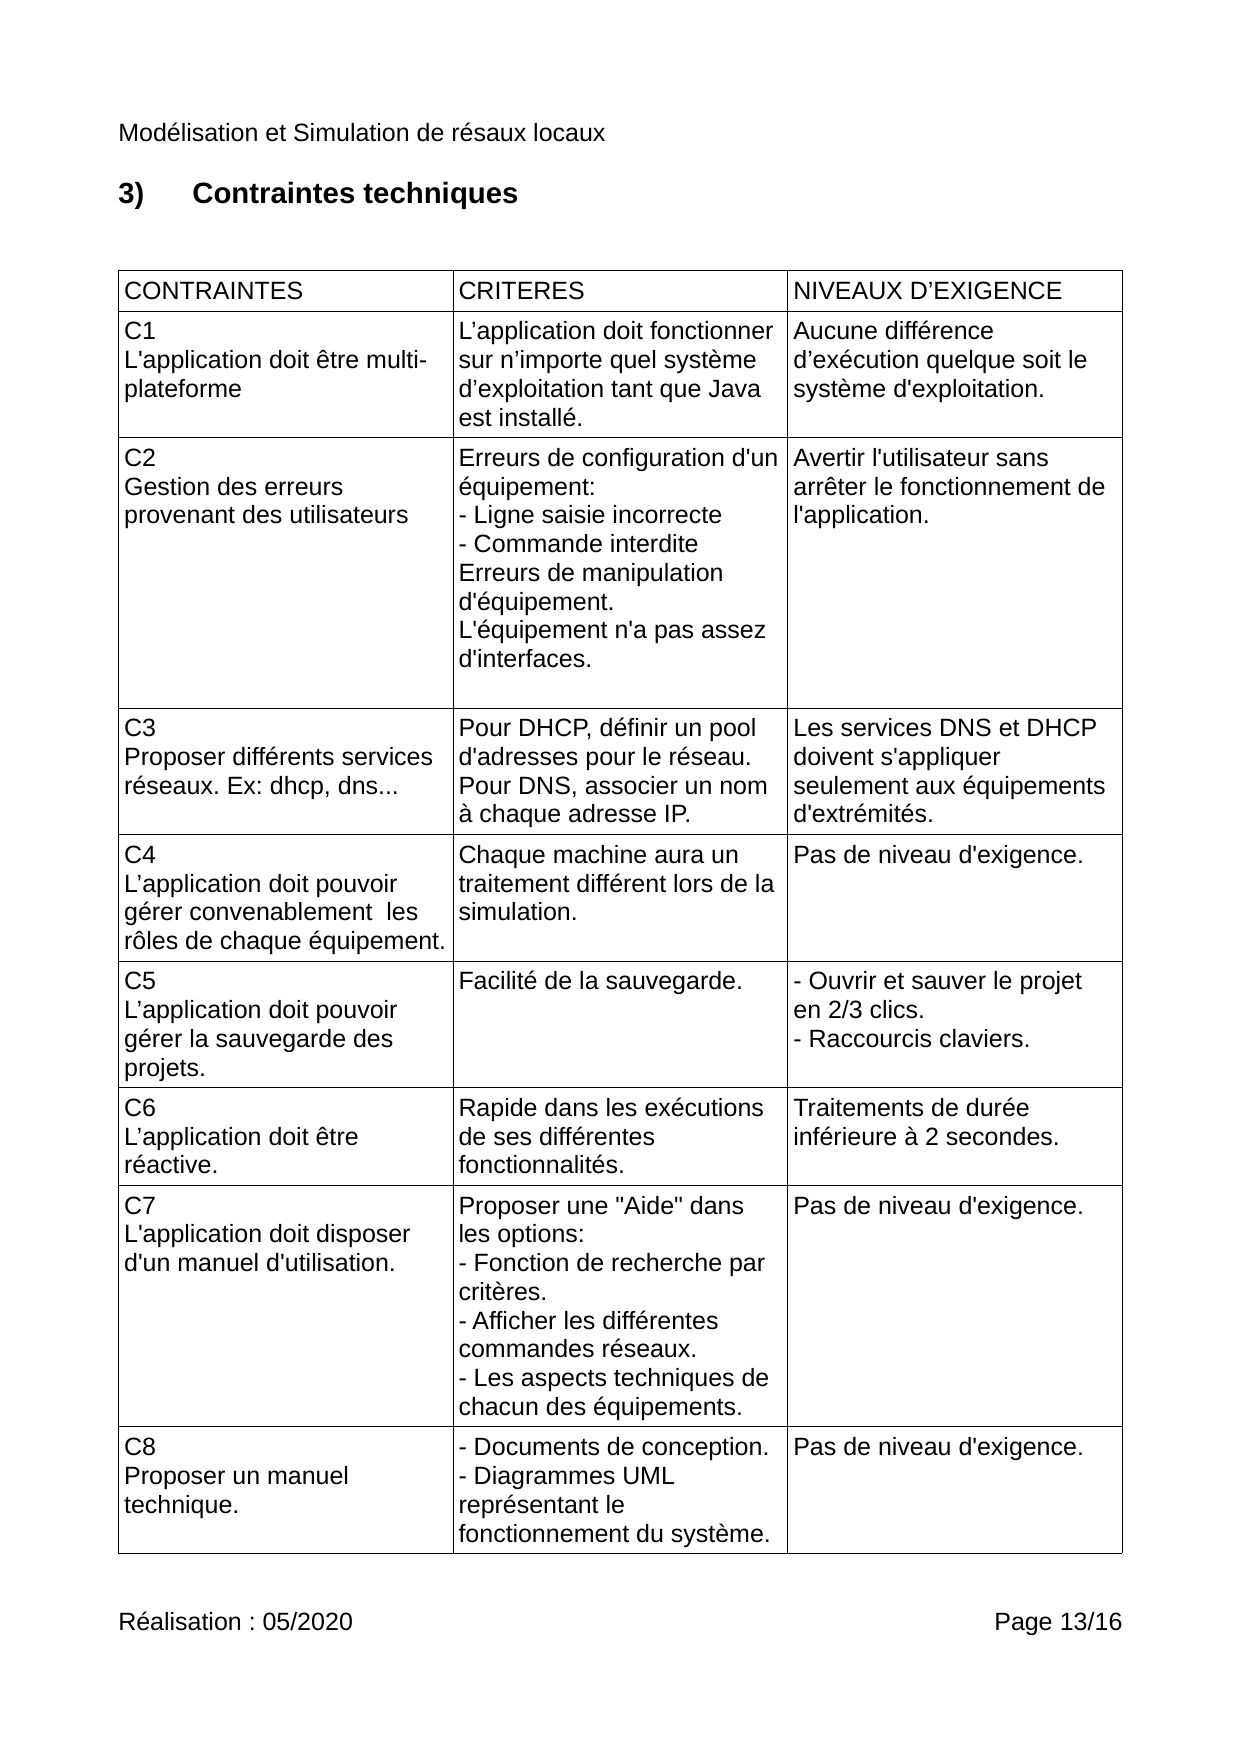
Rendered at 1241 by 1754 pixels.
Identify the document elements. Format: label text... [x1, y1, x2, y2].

table_cell Chaque machine aura un traitement différent lors de la simulation. [454, 835, 787, 961]
table_header CRITERES [454, 271, 787, 311]
table_cell Pas de niveau d'exigence. [788, 835, 1122, 961]
table_cell - Ouvrir et sauver le projet en 2/3 clics. - Raccourcis claviers. [788, 962, 1122, 1087]
table_cell C7 L'application doit disposer d'un manuel d'utilisation. [119, 1186, 453, 1426]
table_cell Pas de niveau d'exigence. [788, 1186, 1122, 1426]
table_cell Traitements de durée inférieure à 2 secondes. [788, 1088, 1122, 1185]
table_cell Rapide dans les exécutions de ses différentes fonctionnalités. [454, 1088, 787, 1185]
table_cell C1 L'application doit être multi-plateforme [119, 312, 453, 437]
table_cell C6 L’application doit être réactive. [119, 1088, 453, 1185]
table_cell L’application doit fonctionner sur n’importe quel système d’exploitation tant que Java est installé. [454, 312, 787, 437]
table_cell - Documents de conception. - Diagrammes UML représentant le fonctionnement du système. [454, 1427, 787, 1553]
subtitle Contraintes techniques [118, 176, 1122, 210]
table_cell Proposer une "Aide" dans les options: - Fonction de recherche par critères. - Afficher les différentes commandes réseaux. - Les aspects techniques de chacun des équipements. [454, 1186, 787, 1426]
table_cell C5 L’application doit pouvoir gérer la sauvegarde des projets. [119, 962, 453, 1087]
table_cell Avertir l'utilisateur sans arrêter le fonctionnement de l'application. [788, 438, 1122, 707]
table_cell C3 Proposer différents services réseaux. Ex: dhcp, dns... [119, 709, 453, 834]
table_header NIVEAUX D’EXIGENCE [788, 271, 1122, 311]
table_cell Erreurs de configuration d'un équipement: - Ligne saisie incorrecte - Commande interdite Erreurs de manipulation d'équipement. L'équipement n'a pas assez d'interfaces. [454, 438, 787, 707]
table_header CONTRAINTES [119, 271, 453, 311]
table_cell Pour DHCP, définir un pool d'adresses pour le réseau. Pour DNS, associer un nom à chaque adresse IP. [454, 709, 787, 834]
table_cell C8 Proposer un manuel technique. [119, 1427, 453, 1553]
table_cell C2 Gestion des erreurs provenant des utilisateurs [119, 438, 453, 707]
table_cell Pas de niveau d'exigence. [788, 1427, 1122, 1553]
table_cell Aucune différence d’exécution quelque soit le système d'exploitation. [788, 312, 1122, 437]
table_cell C4 L’application doit pouvoir gérer convenablement les rôles de chaque équipement. [119, 835, 453, 961]
table_cell Facilité de la sauvegarde. [454, 962, 787, 1087]
table_cell Les services DNS et DHCP doivent s'appliquer seulement aux équipements d'extrémités. [788, 709, 1122, 834]
